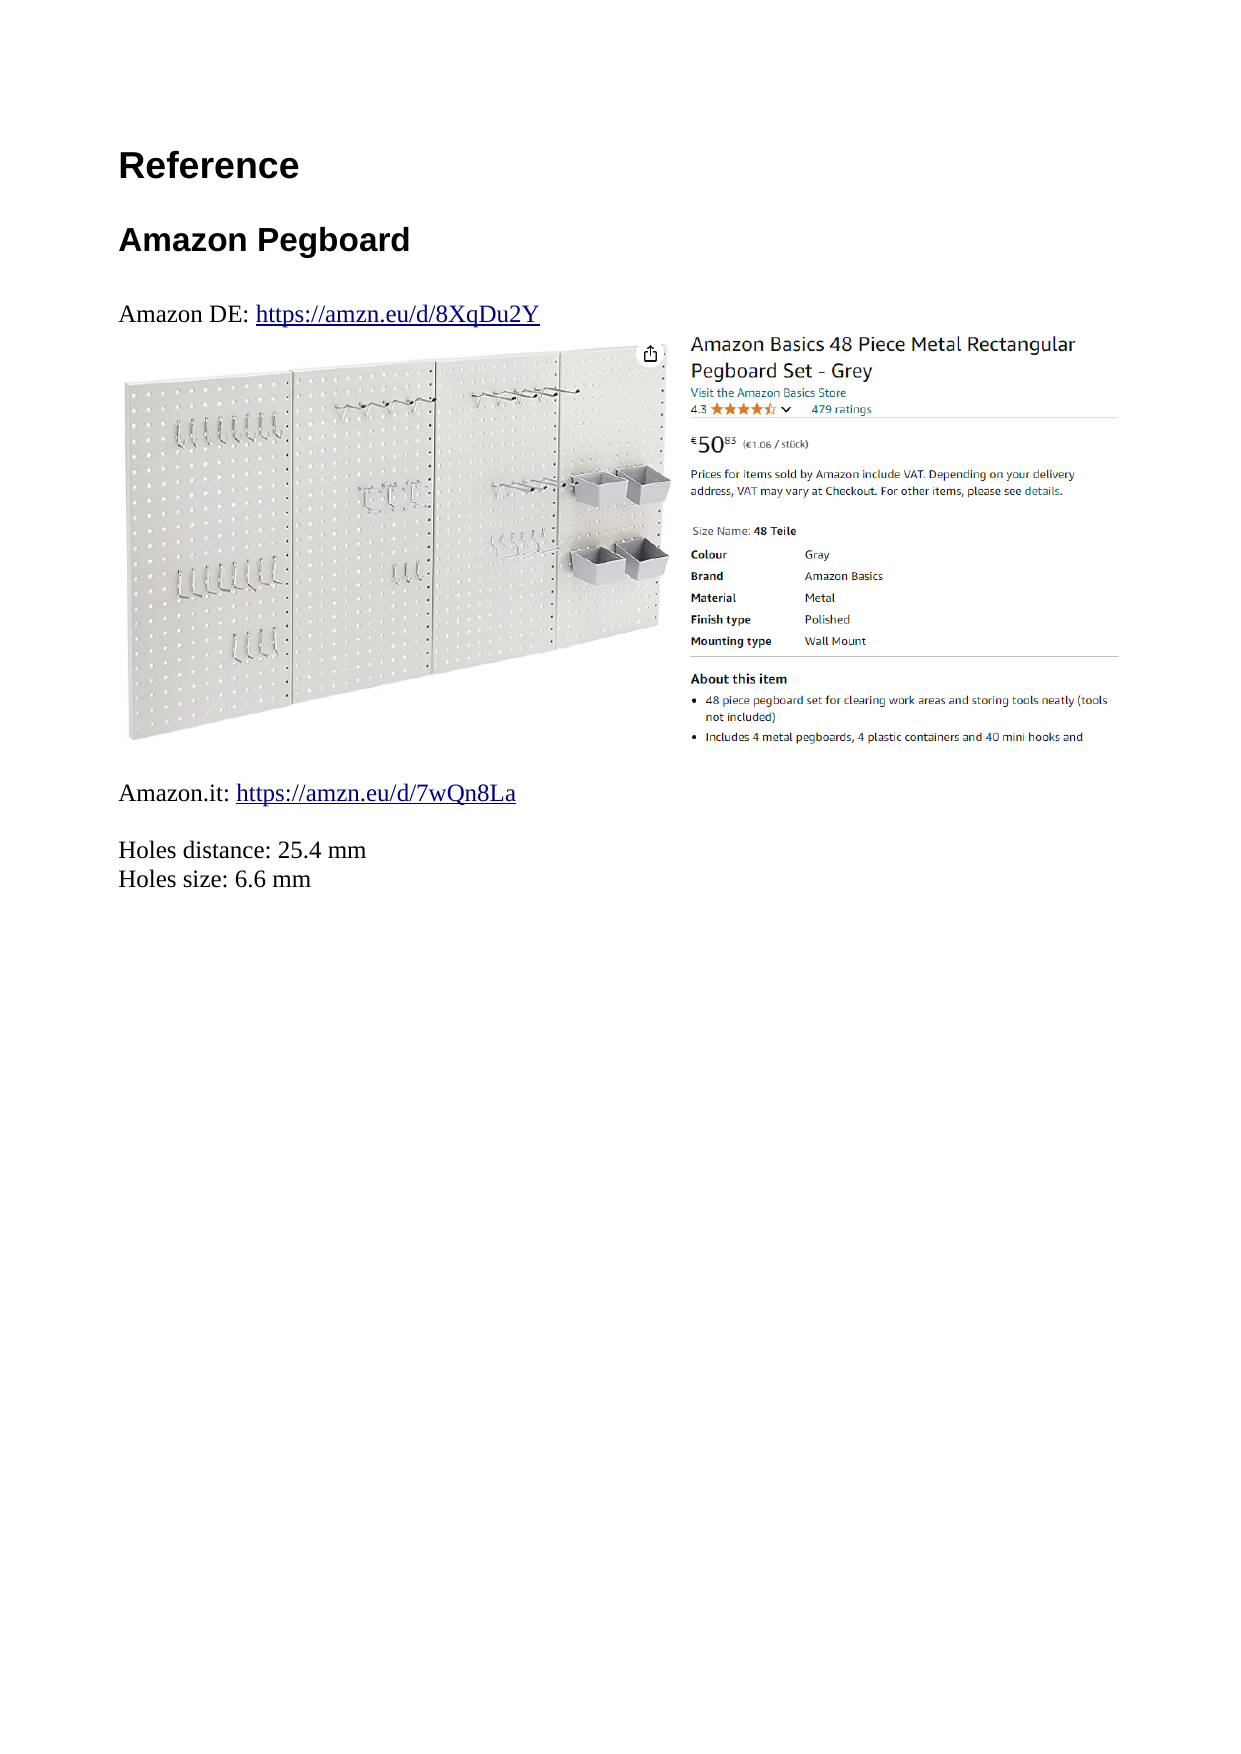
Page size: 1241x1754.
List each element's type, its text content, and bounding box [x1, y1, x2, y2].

text Holes distance: 25.4 mm [118, 835, 1122, 864]
text Amazon DE: https://amzn.eu/d/8XqDu2Y [118, 299, 1122, 328]
picture [118, 328, 1123, 749]
text Amazon.it: https://amzn.eu/d/7wQn8La [118, 778, 1122, 806]
subtitle Amazon Pegboard [118, 219, 1122, 258]
text Holes size: 6.6 mm [118, 864, 1122, 893]
subtitle Reference [118, 143, 1122, 186]
